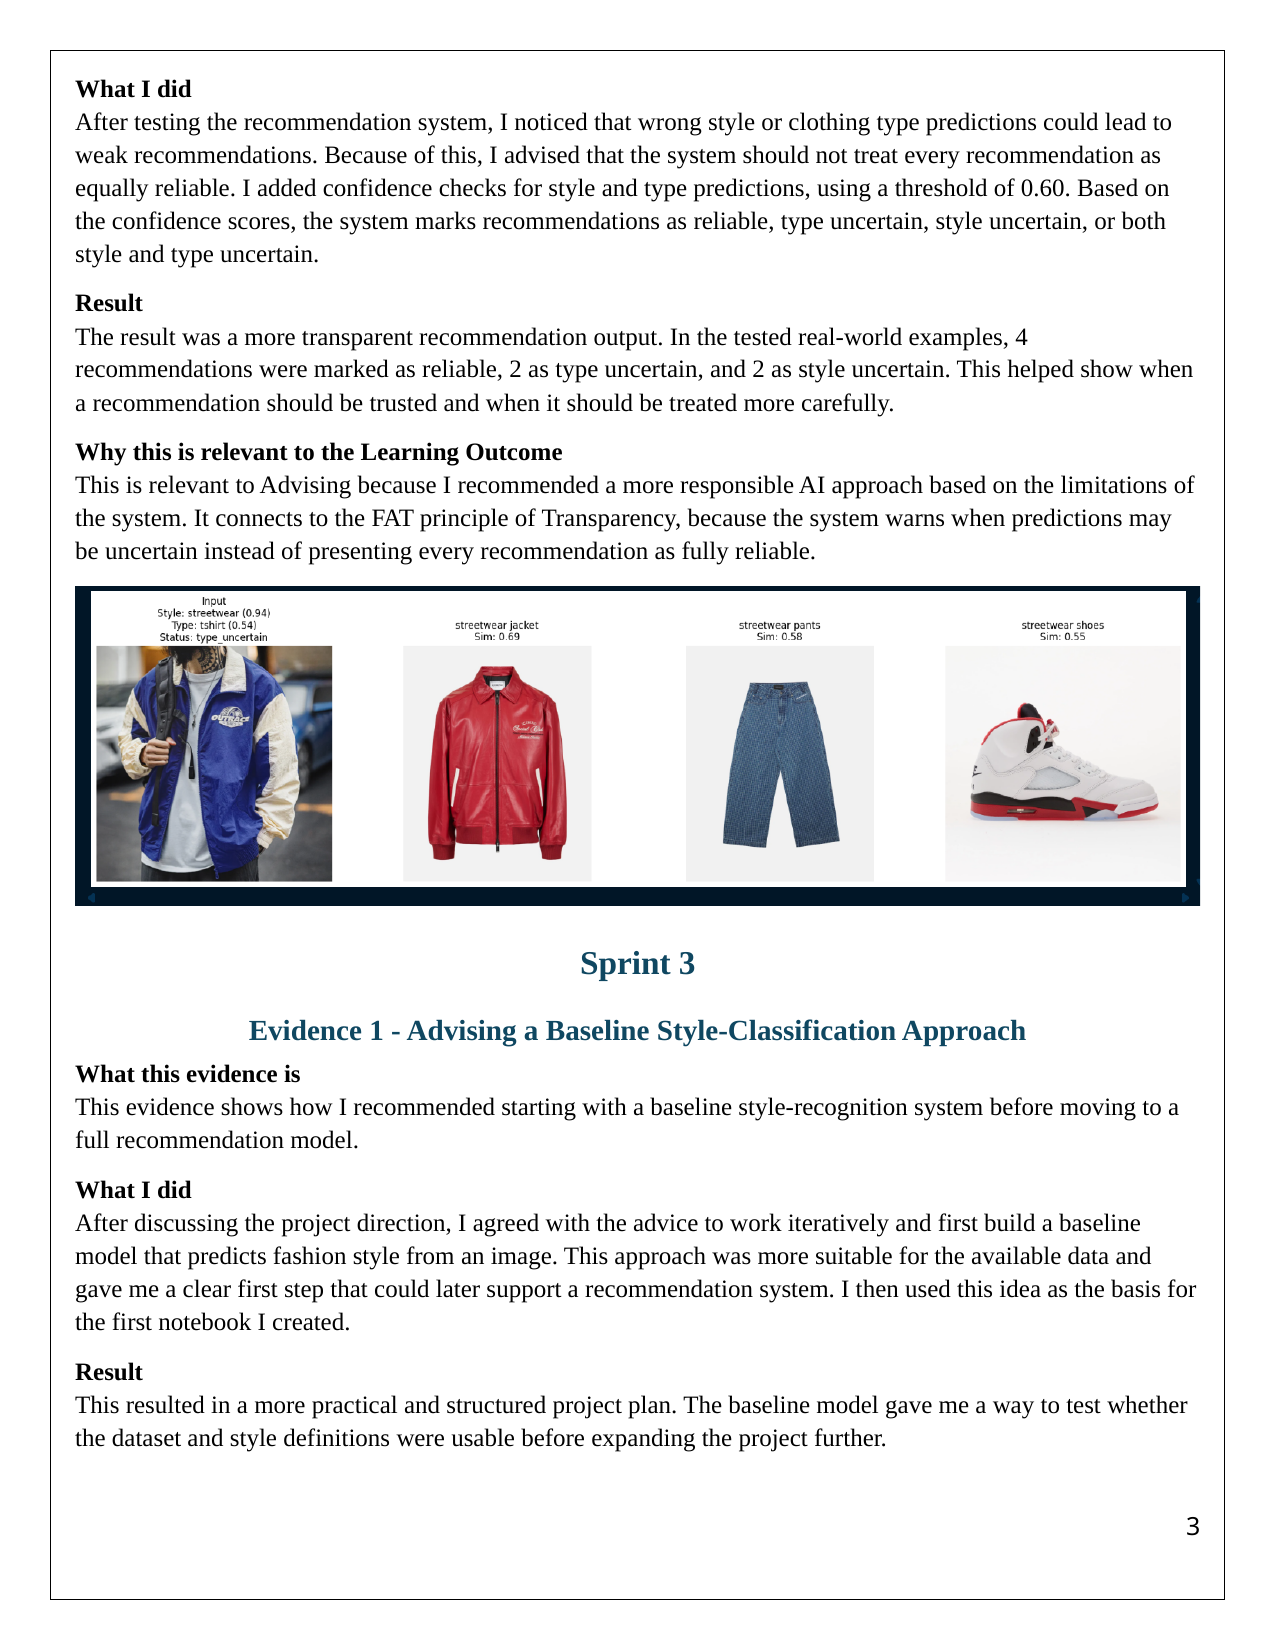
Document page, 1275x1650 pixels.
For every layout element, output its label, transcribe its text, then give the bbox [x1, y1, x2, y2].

text Result This resulted in a more practical and structured project plan. The baseline model gave me a way to test whether the dataset and style definitions were usable before expanding the project further. [75, 1357, 1200, 1452]
text What I did After testing the recommendation system, I noticed that wrong style or clothing type predictions could lead to weak recommendations. Because of this, I advised that the system should not treat every recommendation as equally reliable. I added confidence checks for style and type predictions, using a threshold of 0.60. Based on the confidence scores, the system marks recommendations as reliable, type uncertain, style uncertain, or both style and type uncertain. [75, 74, 1200, 268]
subtitle Sprint 3 [75, 943, 1200, 982]
text What I did After discussing the project direction, I agreed with the advice to work iteratively and first build a baseline model that predicts fashion style from an image. This approach was more suitable for the available data and gave me a clear first step that could later support a recommendation system. I then used this idea as the basis for the first notebook I created. [75, 1175, 1200, 1336]
text What this evidence is This evidence shows how I recommended starting with a baseline style-recognition system before moving to a full recommendation model. [75, 1059, 1200, 1154]
subtitle Evidence 1 - Advising a Baseline Style-Classification Approach [75, 1013, 1200, 1046]
text Result The result was a more transparent recommendation output. In the tested real-world examples, 4 recommendations were marked as reliable, 2 as type uncertain, and 2 as style uncertain. This helped show when a recommendation should be trusted and when it should be treated more carefully. [75, 288, 1200, 416]
text Why this is relevant to the Learning Outcome This is relevant to Advising because I recommended a more responsible AI approach based on the limitations of the system. It connects to the FAT principle of Transparency, because the system warns when predictions may be uncertain instead of presenting every recommendation as fully reliable. [75, 437, 1200, 565]
